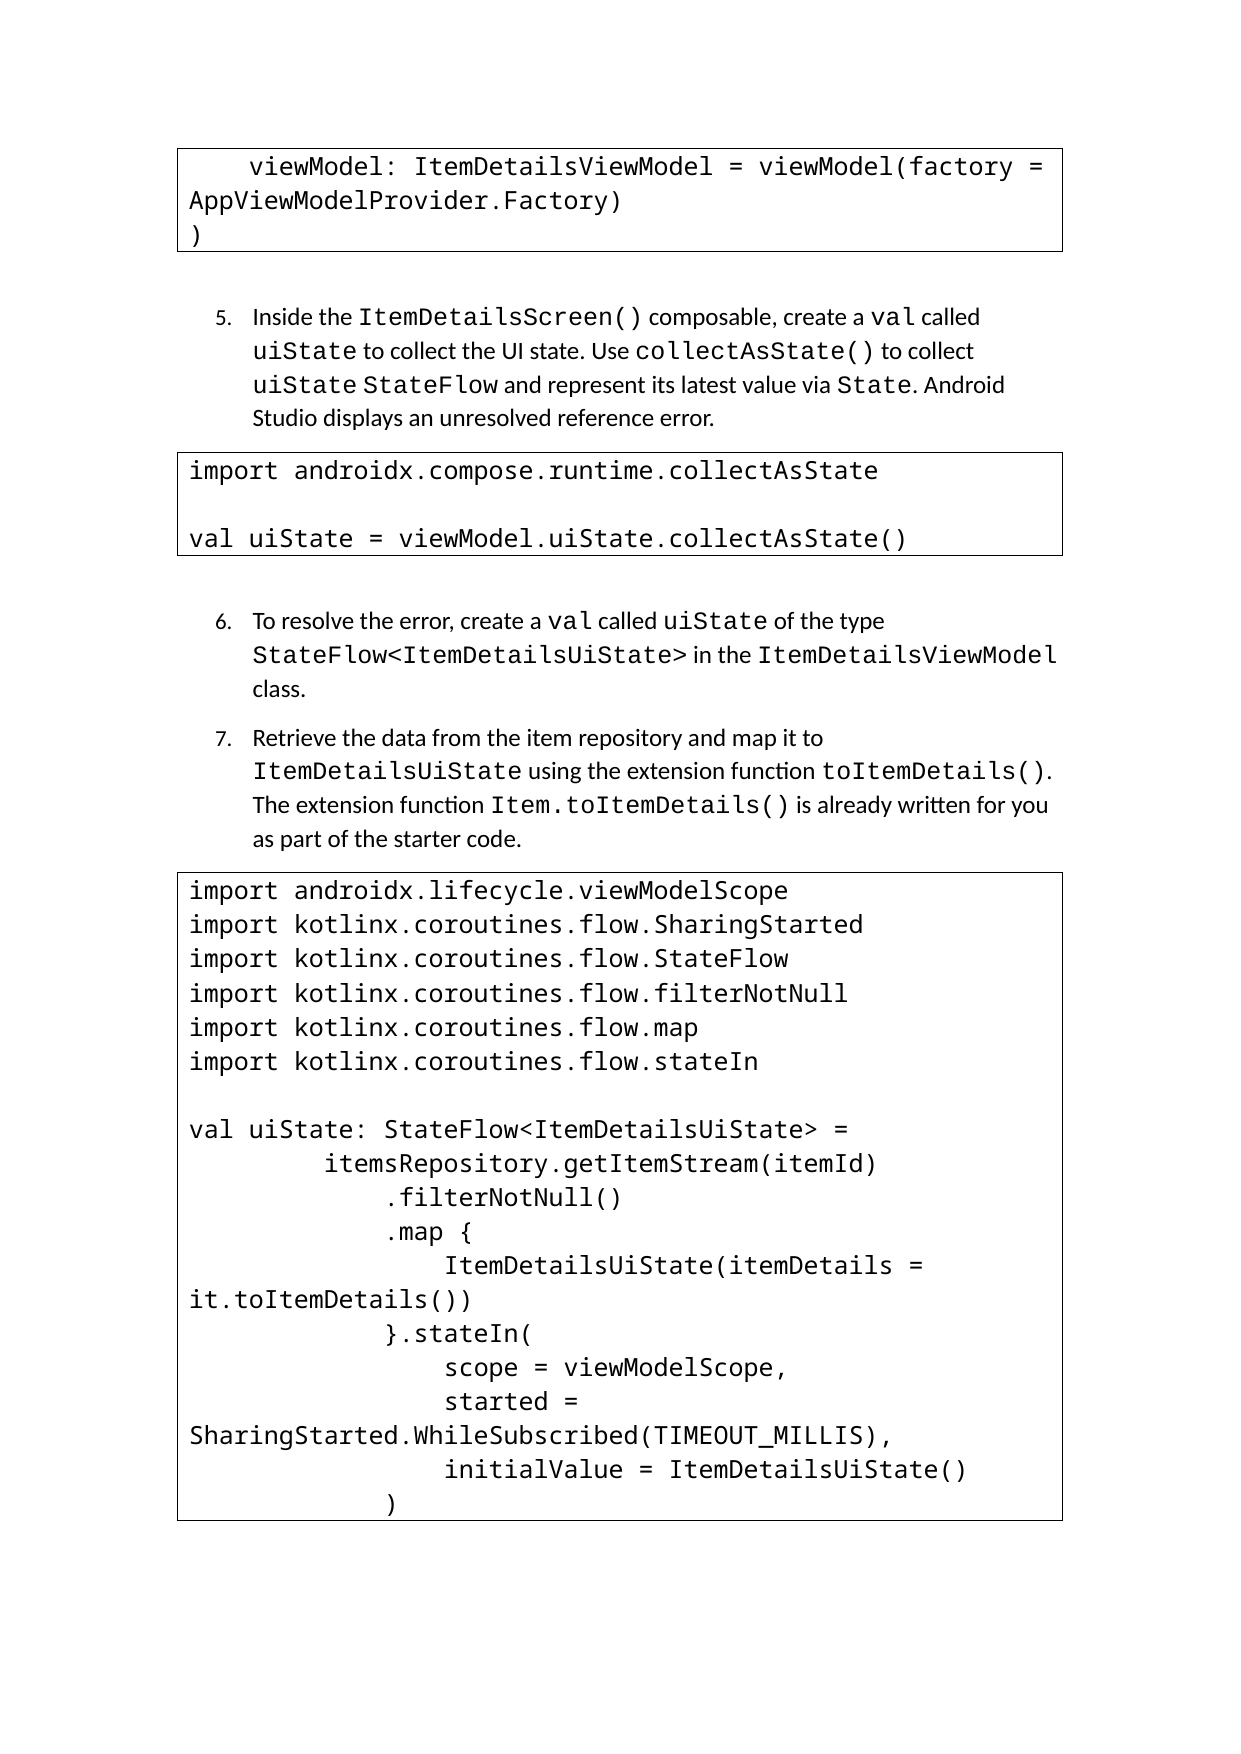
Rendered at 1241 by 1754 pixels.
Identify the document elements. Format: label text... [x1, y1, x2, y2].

table_header import androidx.lifecycle.viewModelScope import kotlinx.coroutines.flow.SharingStarted import kotlinx.coroutines.flow.StateFlow import kotlinx.coroutines.flow.filterNotNull import kotlinx.coroutines.flow.map import kotlinx.coroutines.flow.stateIn val uiState: StateFlow<ItemDetailsUiState> = itemsRepository.getItemStream(itemId) .filterNotNull() .map { ItemDetailsUiState(itemDetails = it.toItemDetails()) }.stateIn( scope = viewModelScope, started = SharingStarted.WhileSubscribed(TIMEOUT_MILLIS), initialValue = ItemDetailsUiState() ) [178, 873, 1062, 1520]
list To resolve the error, create a val called uiState of the type StateFlow<ItemDetailsUiState> in the ItemDetailsViewModel class. [215, 605, 1063, 704]
list Retrieve the data from the item repository and map it to ItemDetailsUiState using the extension function toItemDetails(). The extension function Item.toItemDetails() is already written for you as part of the starter code. [215, 722, 1063, 853]
table_header viewModel: ItemDetailsViewModel = viewModel(factory = AppViewModelProvider.Factory) ) [178, 149, 1062, 251]
table_header import androidx.compose.runtime.collectAsState val uiState = viewModel.uiState.collectAsState() [178, 453, 1062, 555]
list Inside the ItemDetailsScreen() composable, create a val called uiState to collect the UI state. Use collectAsState() to collect uiState StateFlow and represent its latest value via State. Android Studio displays an unresolved reference error. [215, 301, 1063, 433]
